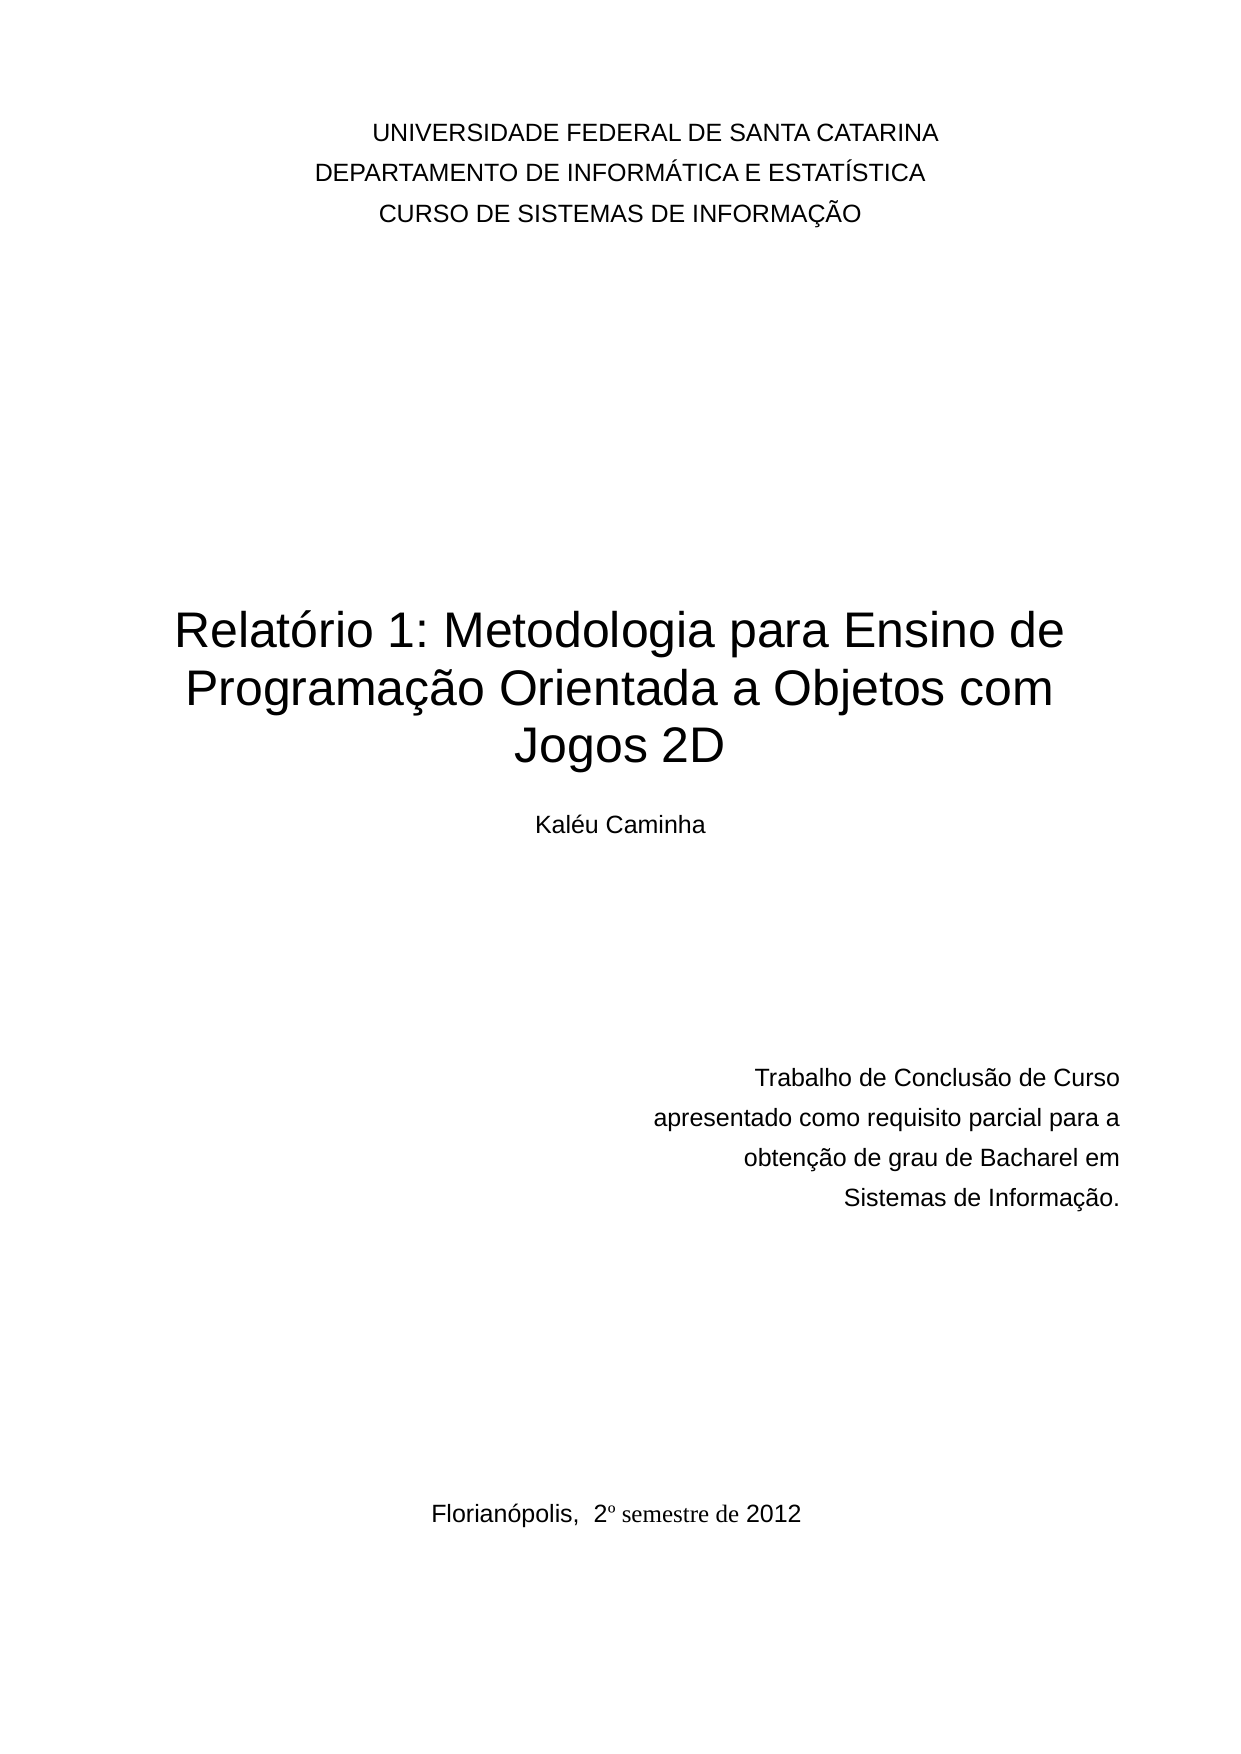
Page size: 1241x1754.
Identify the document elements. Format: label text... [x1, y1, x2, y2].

subtitle Kaléu Caminha [118, 810, 1122, 839]
text Florianópolis, 2º semestre de 2012 [349, 1499, 883, 1528]
text UNIVERSIDADE FEDERAL DE SANTA CATARINA DEPARTAMENTO DE INFORMÁTICA E ESTATÍSTICA CURSO DE SISTEMAS DE INFORMAÇÃO [118, 118, 1122, 227]
text Trabalho de Conclusão de Curso apresentado como requisito parcial para a obtenção de grau de Bacharel em Sistemas de Informação. [636, 1062, 1120, 1212]
text Relatório 1: Metodologia para Ensino de Programação Orientada a Objetos com Jogos 2D [118, 600, 1122, 773]
